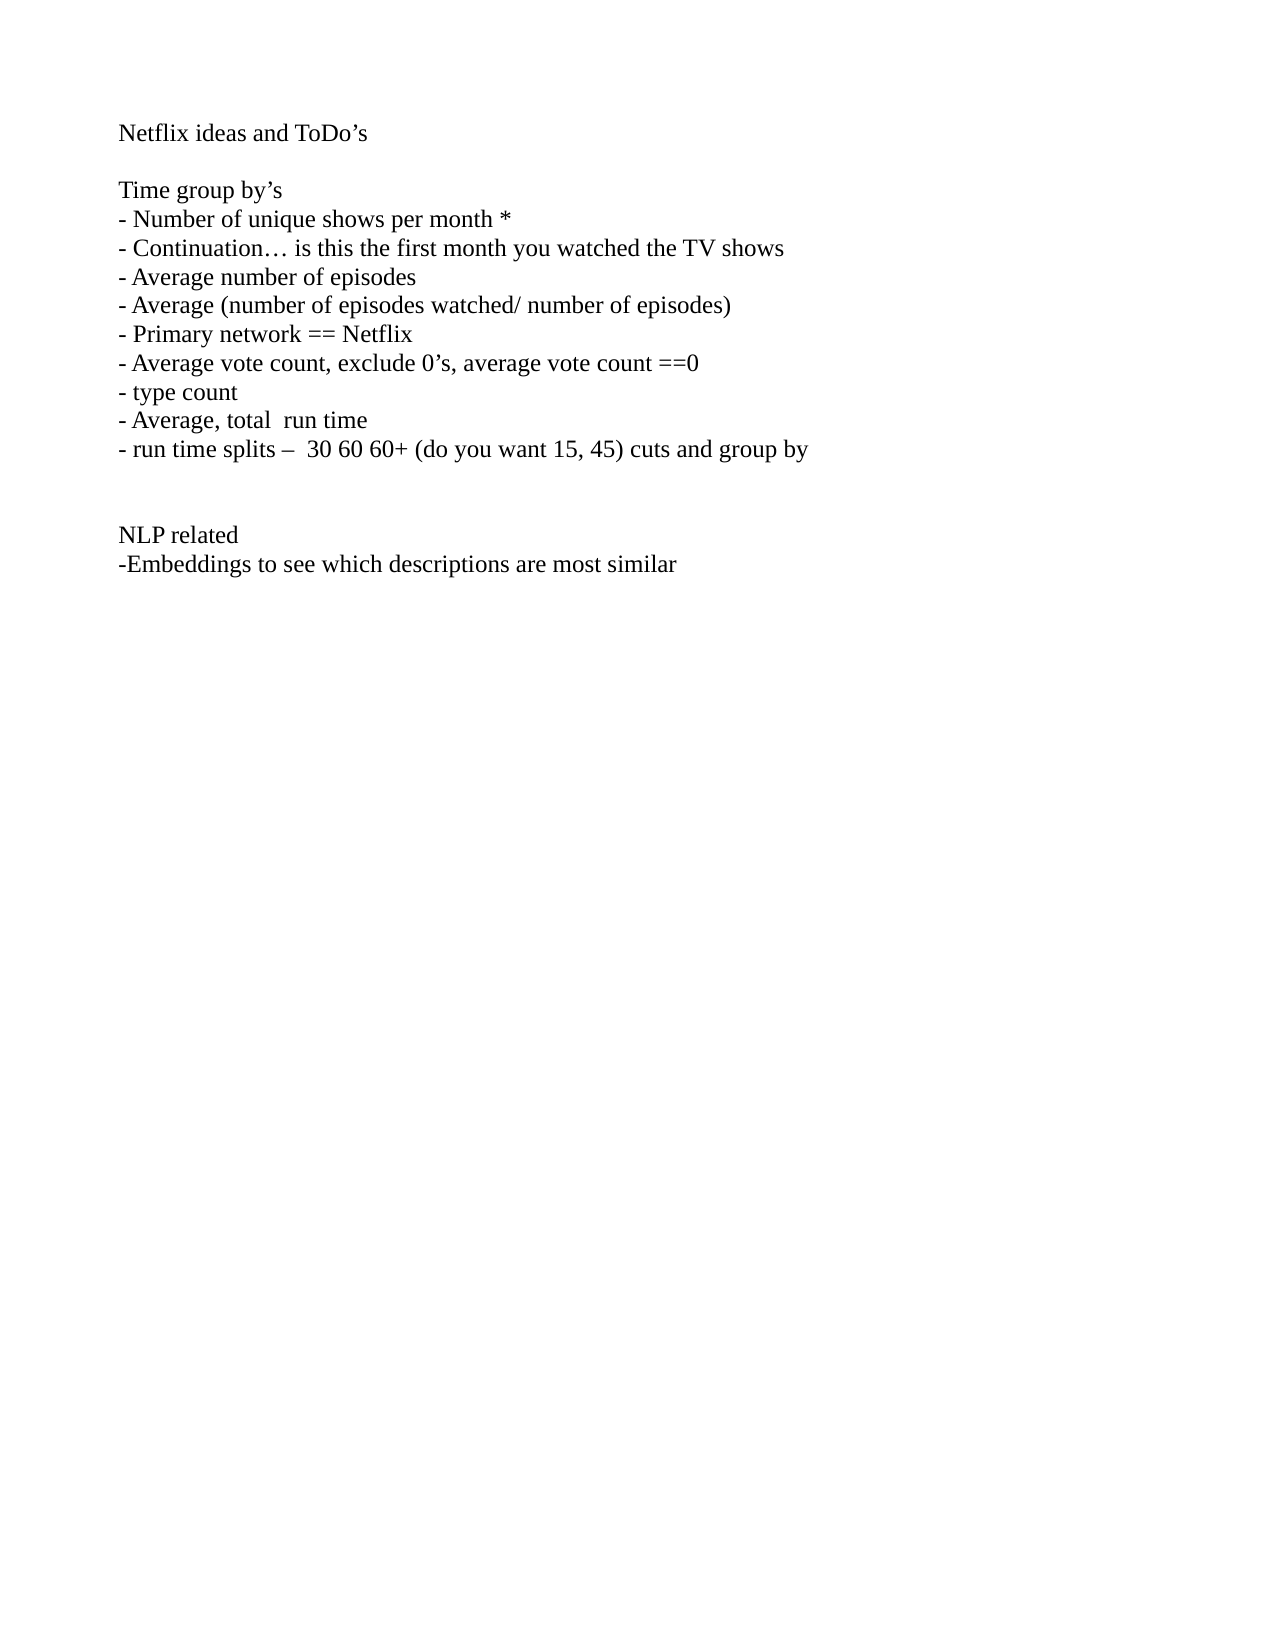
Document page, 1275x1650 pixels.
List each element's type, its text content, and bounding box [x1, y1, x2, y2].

text - Continuation… is this the first month you watched the TV shows [118, 233, 1157, 262]
text Netflix ideas and ToDo’s [118, 118, 1157, 147]
text - Number of unique shows per month * [118, 204, 1157, 233]
text -Embeddings to see which descriptions are most similar [118, 549, 1157, 578]
text Time group by’s [118, 176, 1157, 204]
text - type count [118, 377, 1157, 406]
text - Primary network == Netflix [118, 319, 1157, 348]
text - run time splits – 30 60 60+ (do you want 15, 45) cuts and group by [118, 434, 1157, 463]
text - Average, total run time [118, 406, 1157, 434]
text - Average (number of episodes watched/ number of episodes) [118, 291, 1157, 319]
text - Average number of episodes [118, 262, 1157, 291]
text - Average vote count, exclude 0’s, average vote count ==0 [118, 348, 1157, 377]
text NLP related [118, 521, 1157, 549]
